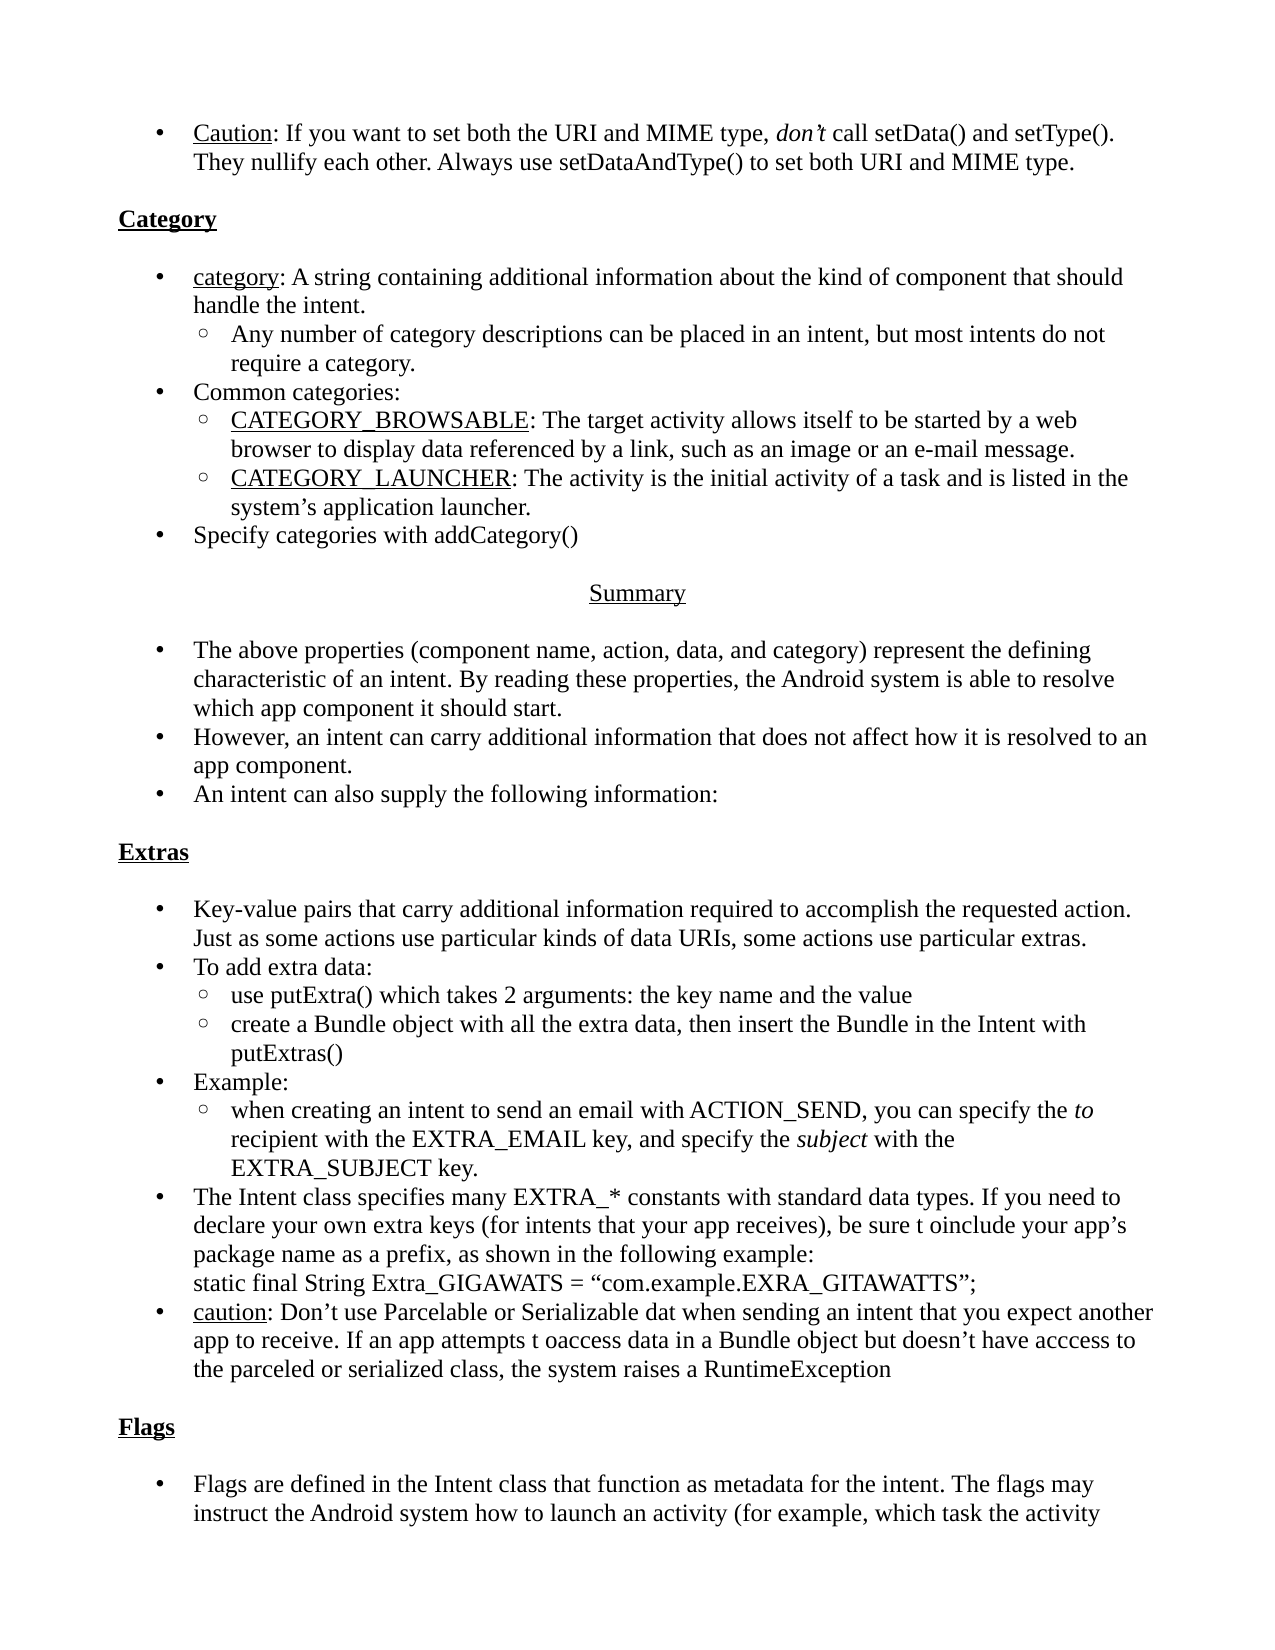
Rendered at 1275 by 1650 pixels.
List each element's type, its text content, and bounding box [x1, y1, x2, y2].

list when creating an intent to send an email with ACTION_SEND, you can specify the to recipient with the EXTRA_EMAIL key, and specify the subject with the EXTRA_SUBJECT key. [193, 1096, 1157, 1182]
text Extras [118, 837, 1157, 866]
list Specify categories with addCategory() [156, 521, 1157, 549]
list To add extra data: [156, 952, 1157, 981]
list use putExtra() which takes 2 arguments: the key name and the value [193, 981, 1157, 1009]
list Example: [156, 1067, 1157, 1096]
text Category [118, 204, 1157, 233]
list However, an intent can carry additional information that does not affect how it is resolved to an app component. [156, 722, 1157, 779]
text Summary [118, 578, 1157, 607]
list Key-value pairs that carry additional information required to accomplish the requested action. Just as some actions use particular kinds of data URIs, some actions use particular extras. [156, 894, 1157, 952]
text Flags [118, 1412, 1157, 1441]
list Flags are defined in the Intent class that function as metadata for the intent. The flags may instruct the Android system how to launch an activity (for example, which task the activity [156, 1469, 1157, 1527]
list create a Bundle object with all the extra data, then insert the Bundle in the Intent with putExtras() [193, 1009, 1157, 1067]
list CATEGORY_BROWSABLE: The target activity allows itself to be started by a web browser to display data referenced by a link, such as an image or an e-mail message. [193, 406, 1157, 463]
list Common categories: [156, 377, 1157, 406]
list The Intent class specifies many EXTRA_* constants with standard data types. If you need to declare your own extra keys (for intents that your app receives), be sure t oinclude your app’s package name as a prefix, as shown in the following example: [156, 1182, 1157, 1268]
list The above properties (component name, action, data, and category) represent the defining characteristic of an intent. By reading these properties, the Android system is able to resolve which app component it should start. [156, 636, 1157, 722]
list category: A string containing additional information about the kind of component that should handle the intent. [156, 262, 1157, 319]
list Any number of category descriptions can be placed in an intent, but most intents do not require a category. [193, 319, 1157, 377]
list static final String Extra_GIGAWATS = “com.example.EXRA_GITAWATTS”; [156, 1268, 1157, 1297]
list caution: Don’t use Parcelable or Serializable dat when sending an intent that you expect another app to receive. If an app attempts t oaccess data in a Bundle object but doesn’t have acccess to the parceled or serialized class, the system raises a RuntimeException [156, 1297, 1157, 1383]
list CATEGORY_LAUNCHER: The activity is the initial activity of a task and is listed in the system’s application launcher. [193, 463, 1157, 521]
list Caution: If you want to set both the URI and MIME type, don’t call setData() and setType(). They nullify each other. Always use setDataAndType() to set both URI and MIME type. [156, 118, 1157, 176]
list An intent can also supply the following information: [156, 779, 1157, 808]
